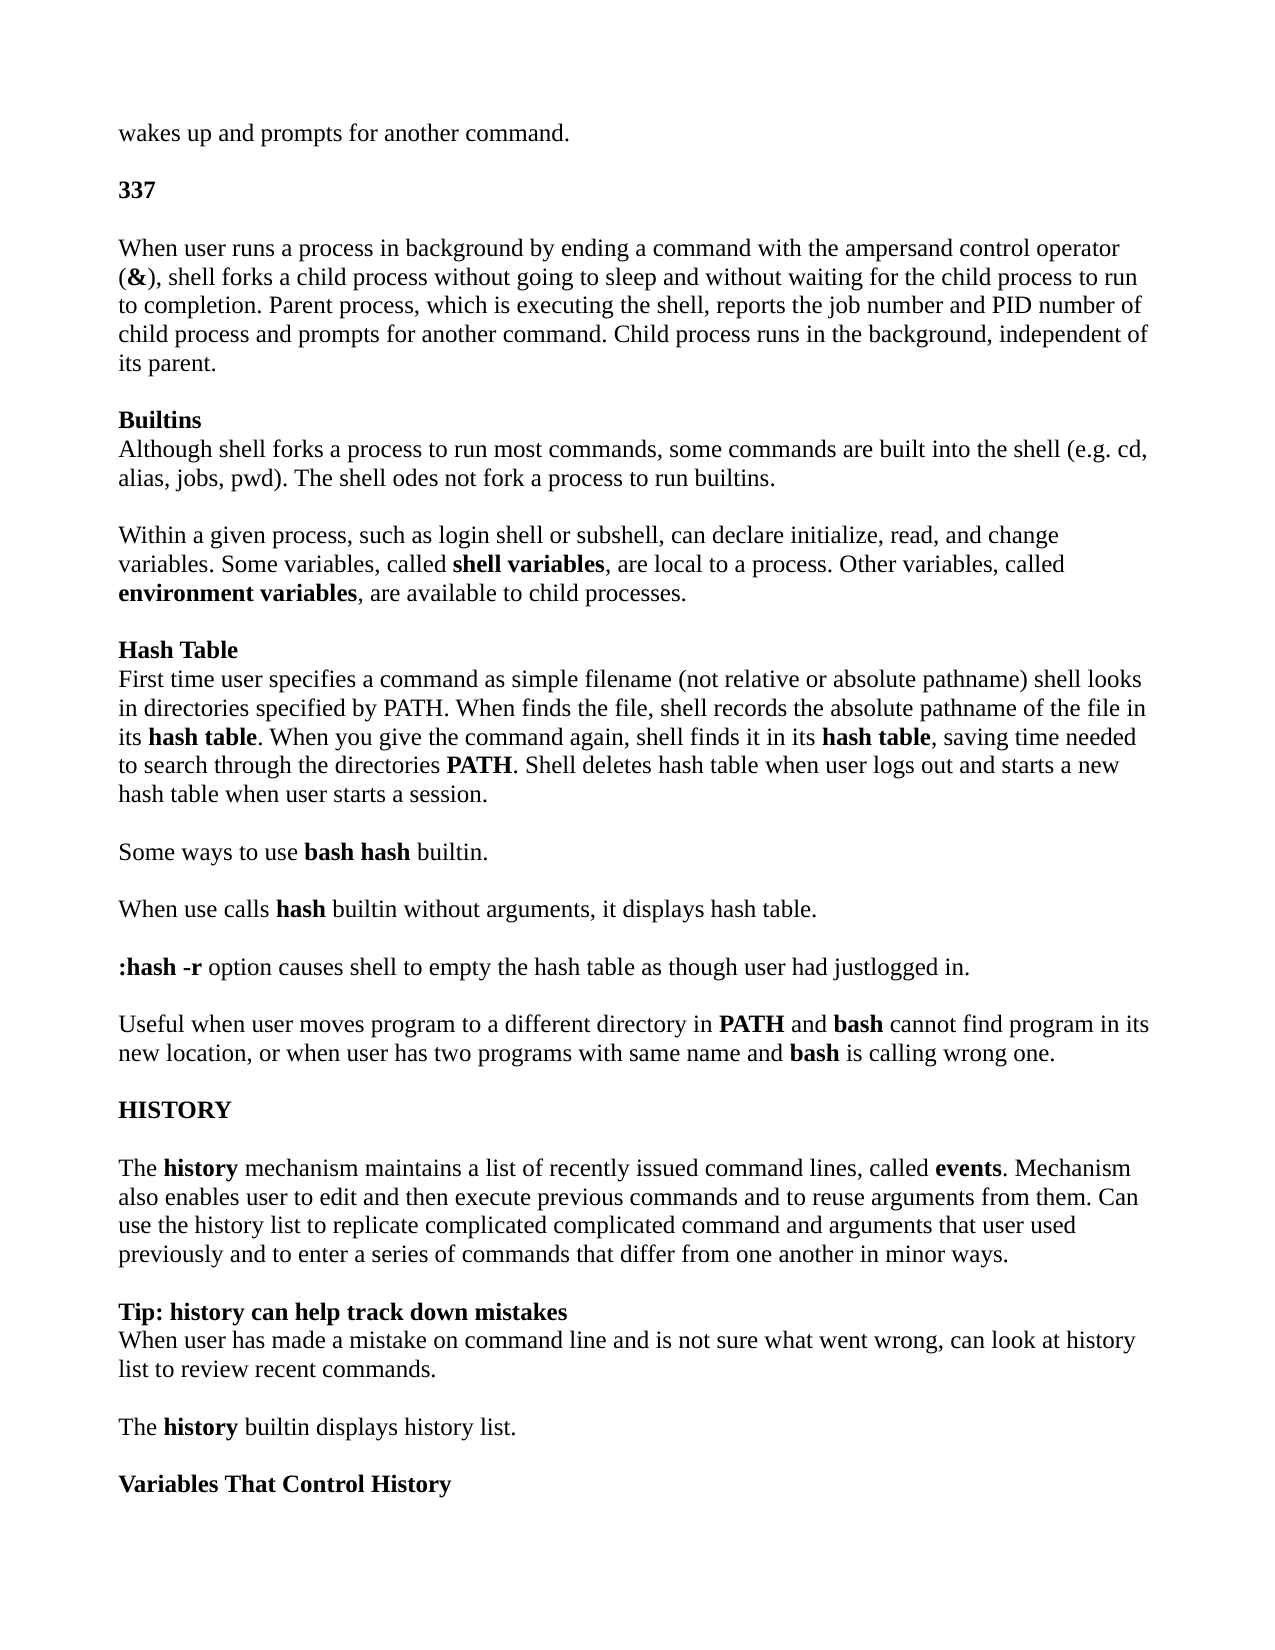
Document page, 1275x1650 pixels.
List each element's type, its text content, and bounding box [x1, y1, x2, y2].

text :hash -r option causes shell to empty the hash table as though user had justlogged in. [118, 952, 1157, 981]
text 337 [118, 176, 1157, 204]
text Builtins [118, 406, 1157, 434]
text When use calls hash builtin without arguments, it displays hash table. [118, 894, 1157, 923]
text Useful when user moves program to a different directory in PATH and bash cannot find program in its new location, or when user has two programs with same name and bash is calling wrong one. [118, 1009, 1157, 1067]
text When user has made a mistake on command line and is not sure what went wrong, can look at history list to review recent commands. [118, 1326, 1157, 1383]
text Variables That Control History [118, 1469, 1157, 1498]
text When user runs a process in background by ending a command with the ampersand control operator (&), shell forks a child process without going to sleep and without waiting for the child process to run to completion. Parent process, which is executing the shell, reports the job number and PID number of child process and prompts for another command. Child process runs in the background, independent of its parent. [118, 233, 1157, 377]
text Tip: history can help track down mistakes [118, 1297, 1157, 1326]
text Hash Table [118, 636, 1157, 664]
text Although shell forks a process to run most commands, some commands are built into the shell (e.g. cd, alias, jobs, pwd). The shell odes not fork a process to run builtins. [118, 434, 1157, 492]
text HISTORY [118, 1096, 1157, 1124]
text Within a given process, such as login shell or subshell, can declare initialize, read, and change variables. Some variables, called shell variables, are local to a process. Other variables, called environment variables, are available to child processes. [118, 521, 1157, 607]
text First time user specifies a command as simple filename (not relative or absolute pathname) shell looks in directories specified by PATH. When finds the file, shell records the absolute pathname of the file in its hash table. When you give the command again, shell finds it in its hash table, saving time needed to search through the directories PATH. Shell deletes hash table when user logs out and starts a new hash table when user starts a session. [118, 664, 1157, 808]
text Some ways to use bash hash builtin. [118, 837, 1157, 866]
text The history mechanism maintains a list of recently issued command lines, called events. Mechanism also enables user to edit and then execute previous commands and to reuse arguments from them. Can use the history list to replicate complicated complicated command and arguments that user used previously and to enter a series of commands that differ from one another in minor ways. [118, 1153, 1157, 1268]
text The history builtin displays history list. [118, 1412, 1157, 1441]
text wakes up and prompts for another command. [118, 118, 1157, 147]
